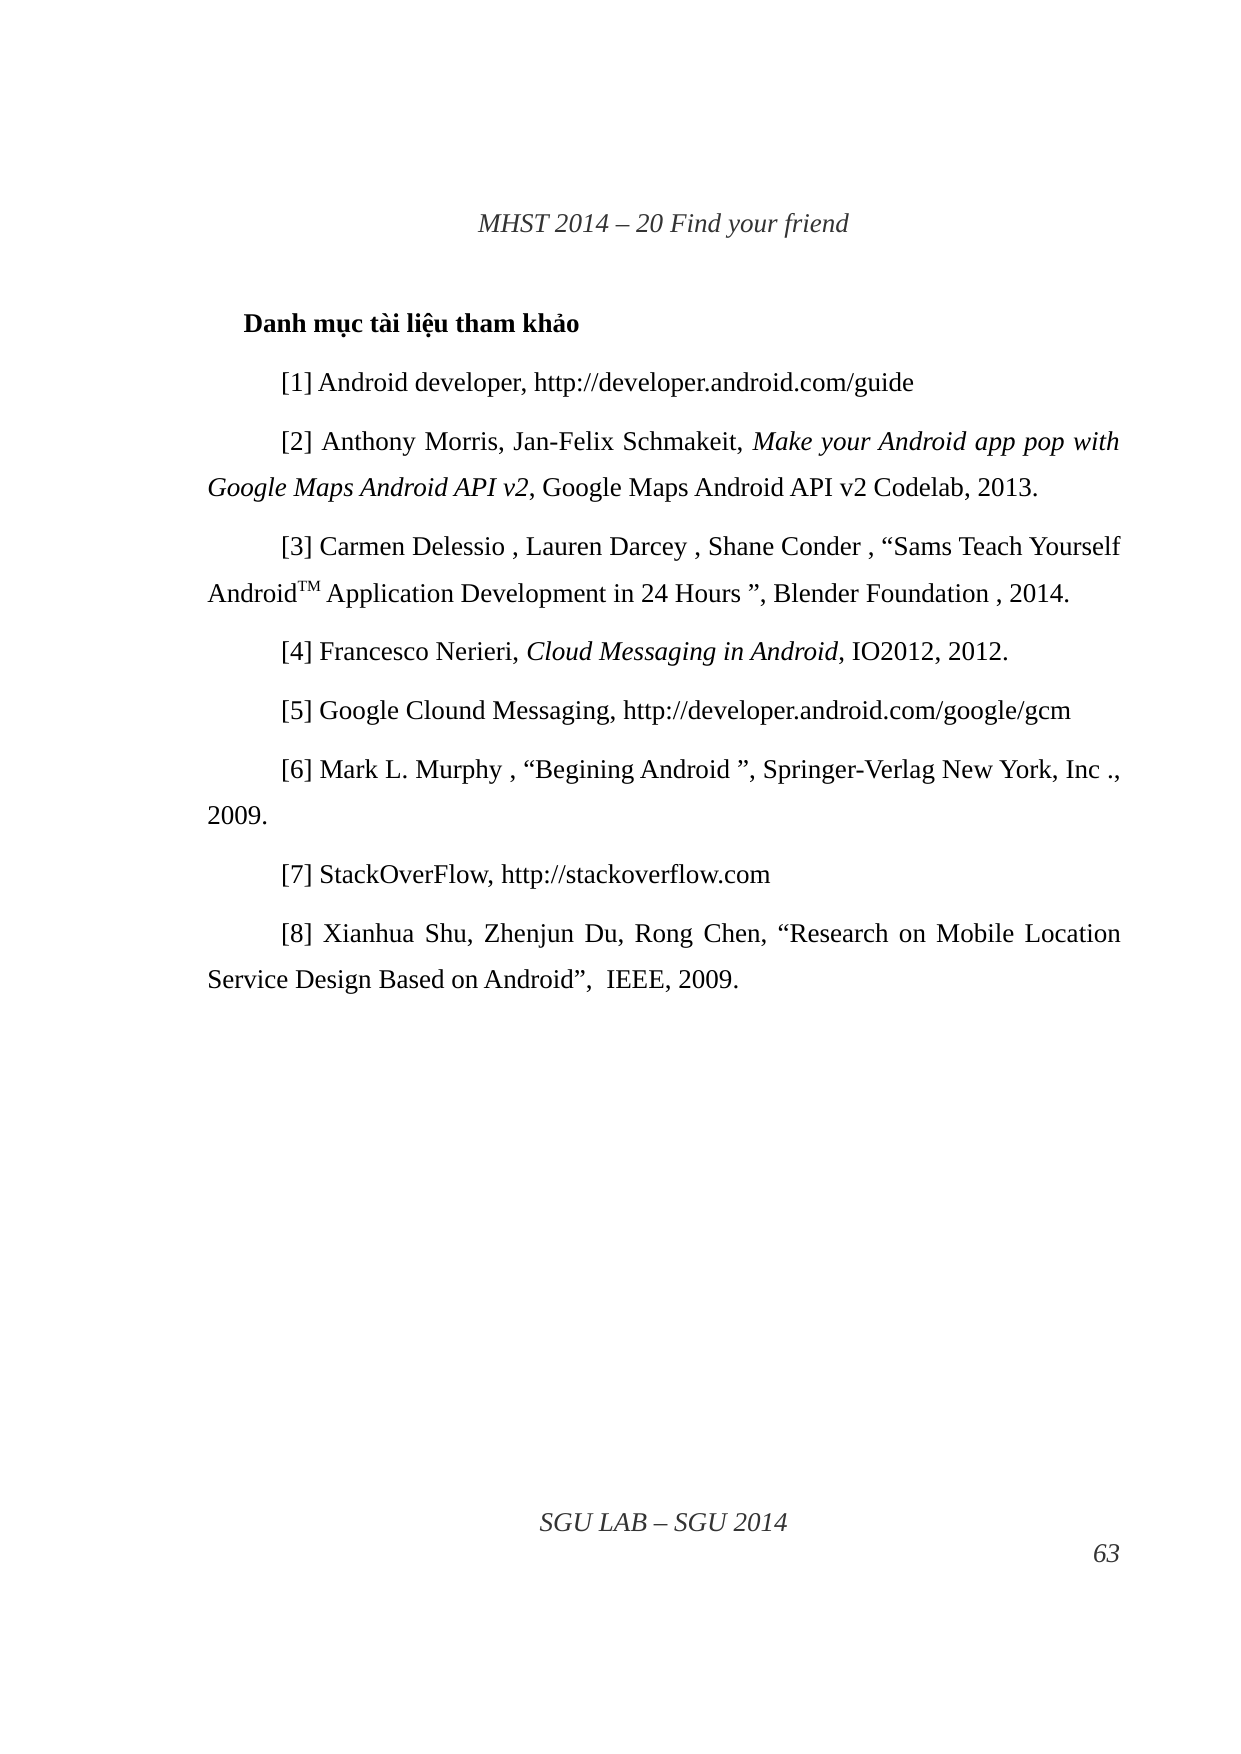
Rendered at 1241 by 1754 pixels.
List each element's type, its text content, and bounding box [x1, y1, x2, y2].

subtitle Danh mục tài liệu tham khảo [243, 307, 1122, 339]
text [6] Mark L. Murphy , “Begining Android ”, Springer-Verlag New York, Inc ., 2009. [207, 753, 1122, 831]
text [7] StackOverFlow, http://stackoverflow.com [207, 858, 1122, 889]
text [1] Android developer, http://developer.android.com/guide [243, 366, 1122, 397]
text [4] Francesco Nerieri, Cloud Messaging in Android, IO2012, 2012. [207, 635, 1122, 667]
text [8] Xianhua Shu, Zhenjun Du, Rong Chen, “Research on Mobile Location Service Design Based on Android”, IEEE, 2009. [207, 917, 1122, 994]
text [3] Carmen Delessio , Lauren Darcey , Shane Conder , “Sams Teach Yourself AndroidTM Application Development in 24 Hours ”, Blender Foundation , 2014. [207, 530, 1122, 608]
text [2] Anthony Morris, Jan-Felix Schmakeit, Make your Android app pop with Google Maps Android API v2, Google Maps Android API v2 Codelab, 2013. [207, 425, 1122, 503]
text [5] Google Clound Messaging, http://developer.android.com/google/gcm [207, 694, 1122, 725]
